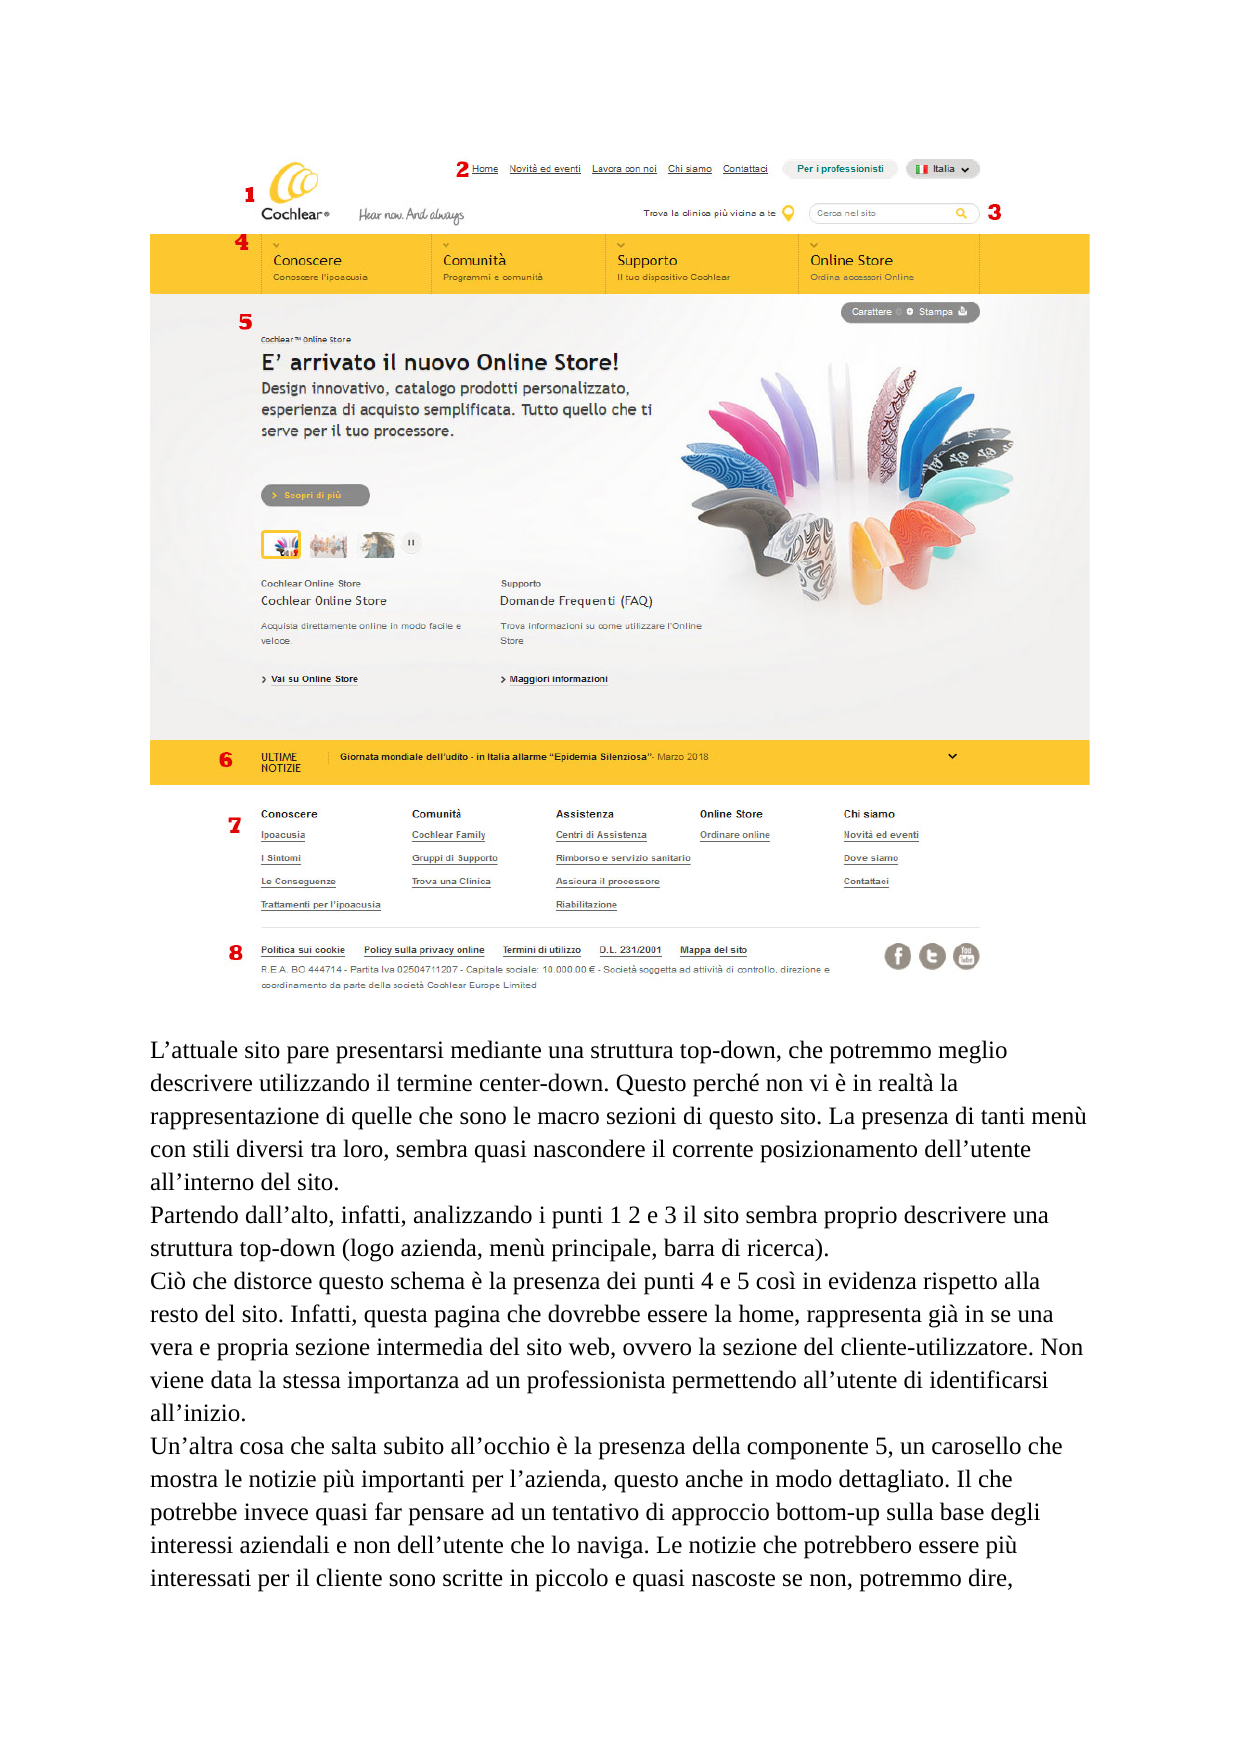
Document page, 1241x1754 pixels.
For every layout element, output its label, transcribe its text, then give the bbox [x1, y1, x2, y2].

text L’attuale sito pare presentarsi mediante una struttura top-down, che potremmo meglio descrivere utilizzando il termine center-down. Questo perché non vi è in realtà la rappresentazione di quelle che sono le macro sezioni di questo sito. La presenza di tanti menù con stili diversi tra loro, sembra quasi nascondere il corrente posizionamento dell’utente all’interno del sito. [150, 1035, 1090, 1196]
text Partendo dall’alto, infatti, analizzando i punti 1 2 e 3 il sito sembra proprio descrivere una struttura top-down (logo azienda, menù principale, barra di ricerca). [150, 1200, 1090, 1262]
text Un’altra cosa che salta subito all’occhio è la presenza della componente 5, un carosello che mostra le notizie più importanti per l’azienda, questo anche in modo dettagliato. Il che potrebbe invece quasi far pensare ad un tentativo di approccio bottom-up sulla base degli interessi aziendali e non dell’utente che lo naviga. Le notizie che potrebbero essere più interessati per il cliente sono scritte in piccolo e quasi nascoste se non, potremmo dire, [150, 1431, 1090, 1592]
text Ciò che distorce questo schema è la presenza dei punti 4 e 5 così in evidenza rispetto alla resto del sito. Infatti, questa pagina che dovrebbe essere la home, rappresenta già in se una vera e propria sezione intermedia del sito web, ovvero la sezione del cliente-utilizzatore. Non viene data la stessa importanza ad un professionista permettendo all’utente di identificarsi all’inizio. [150, 1266, 1090, 1427]
picture [150, 150, 1090, 998]
